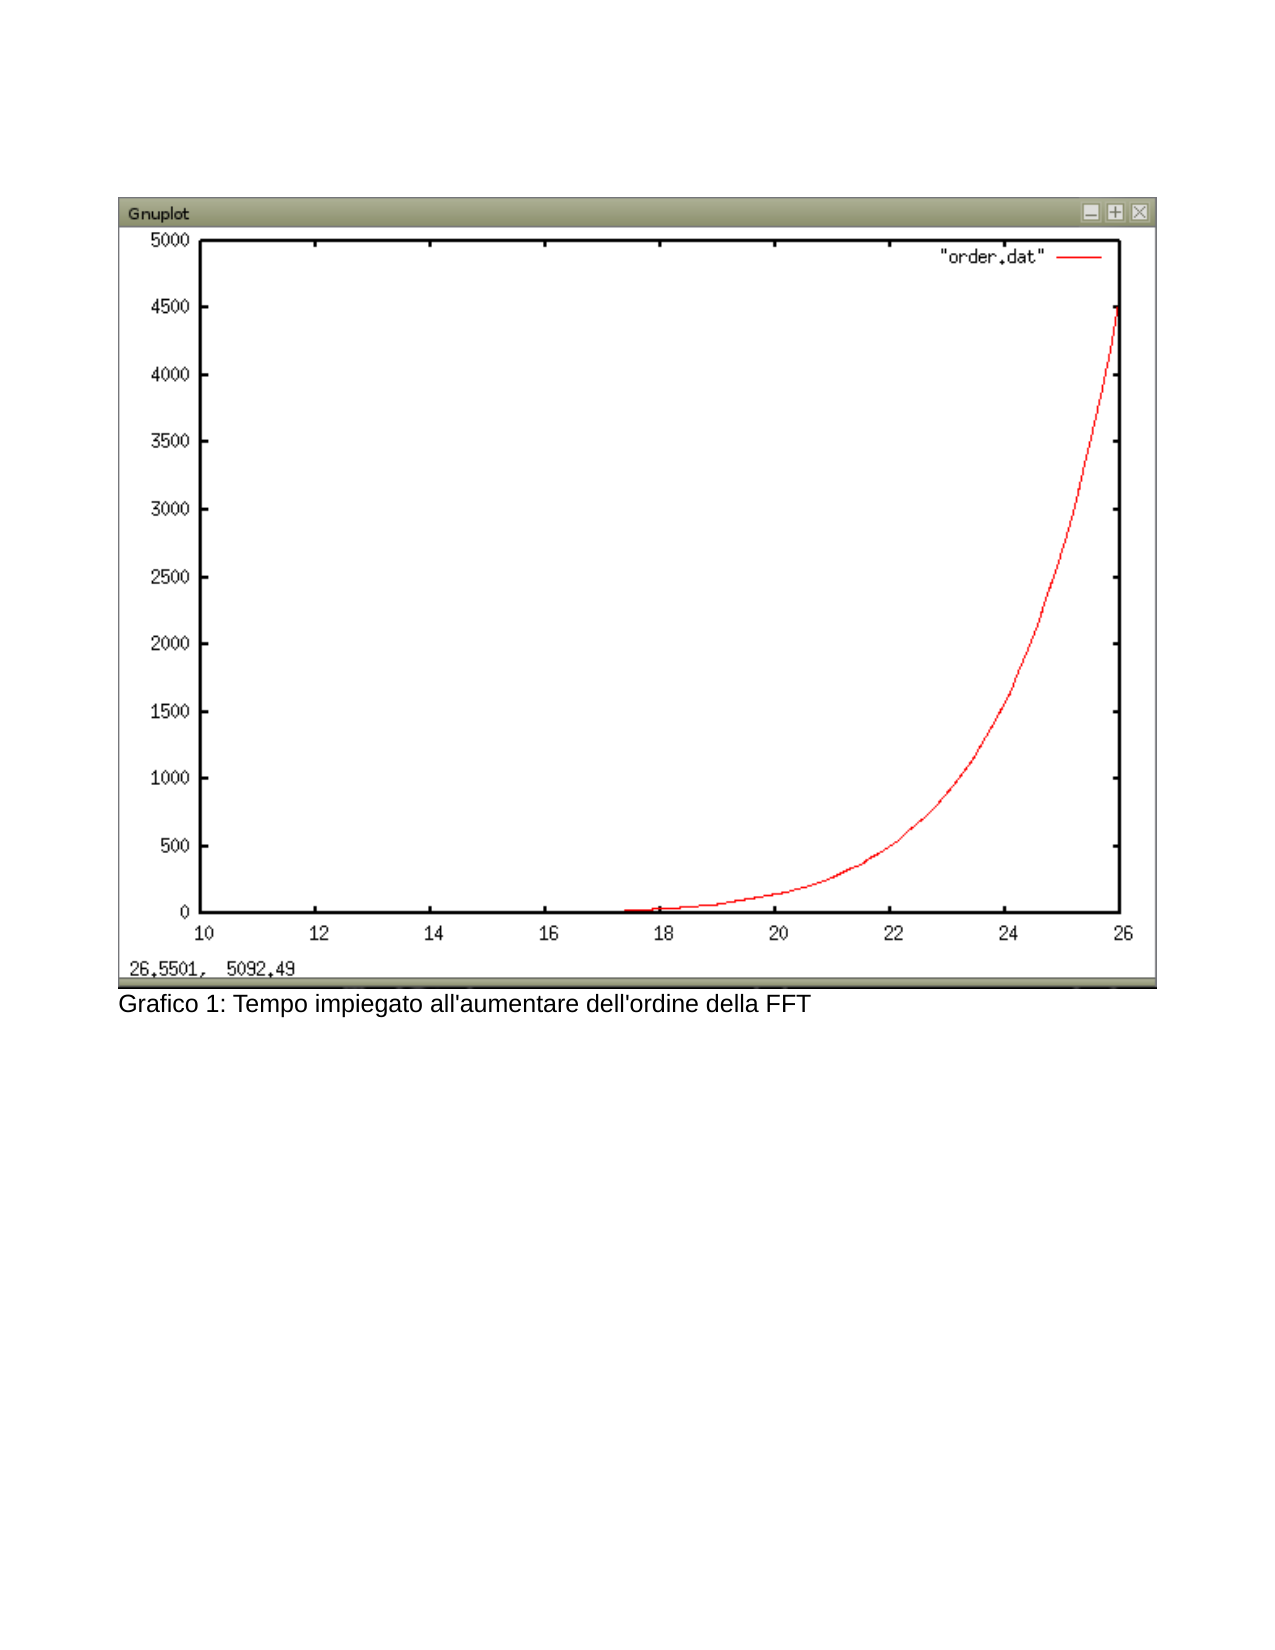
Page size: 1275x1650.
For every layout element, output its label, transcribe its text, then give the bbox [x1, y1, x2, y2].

text Grafico 1: Tempo impiegato all'aumentare dell'ordine della FFT [118, 989, 1157, 1018]
picture [118, 197, 1157, 989]
